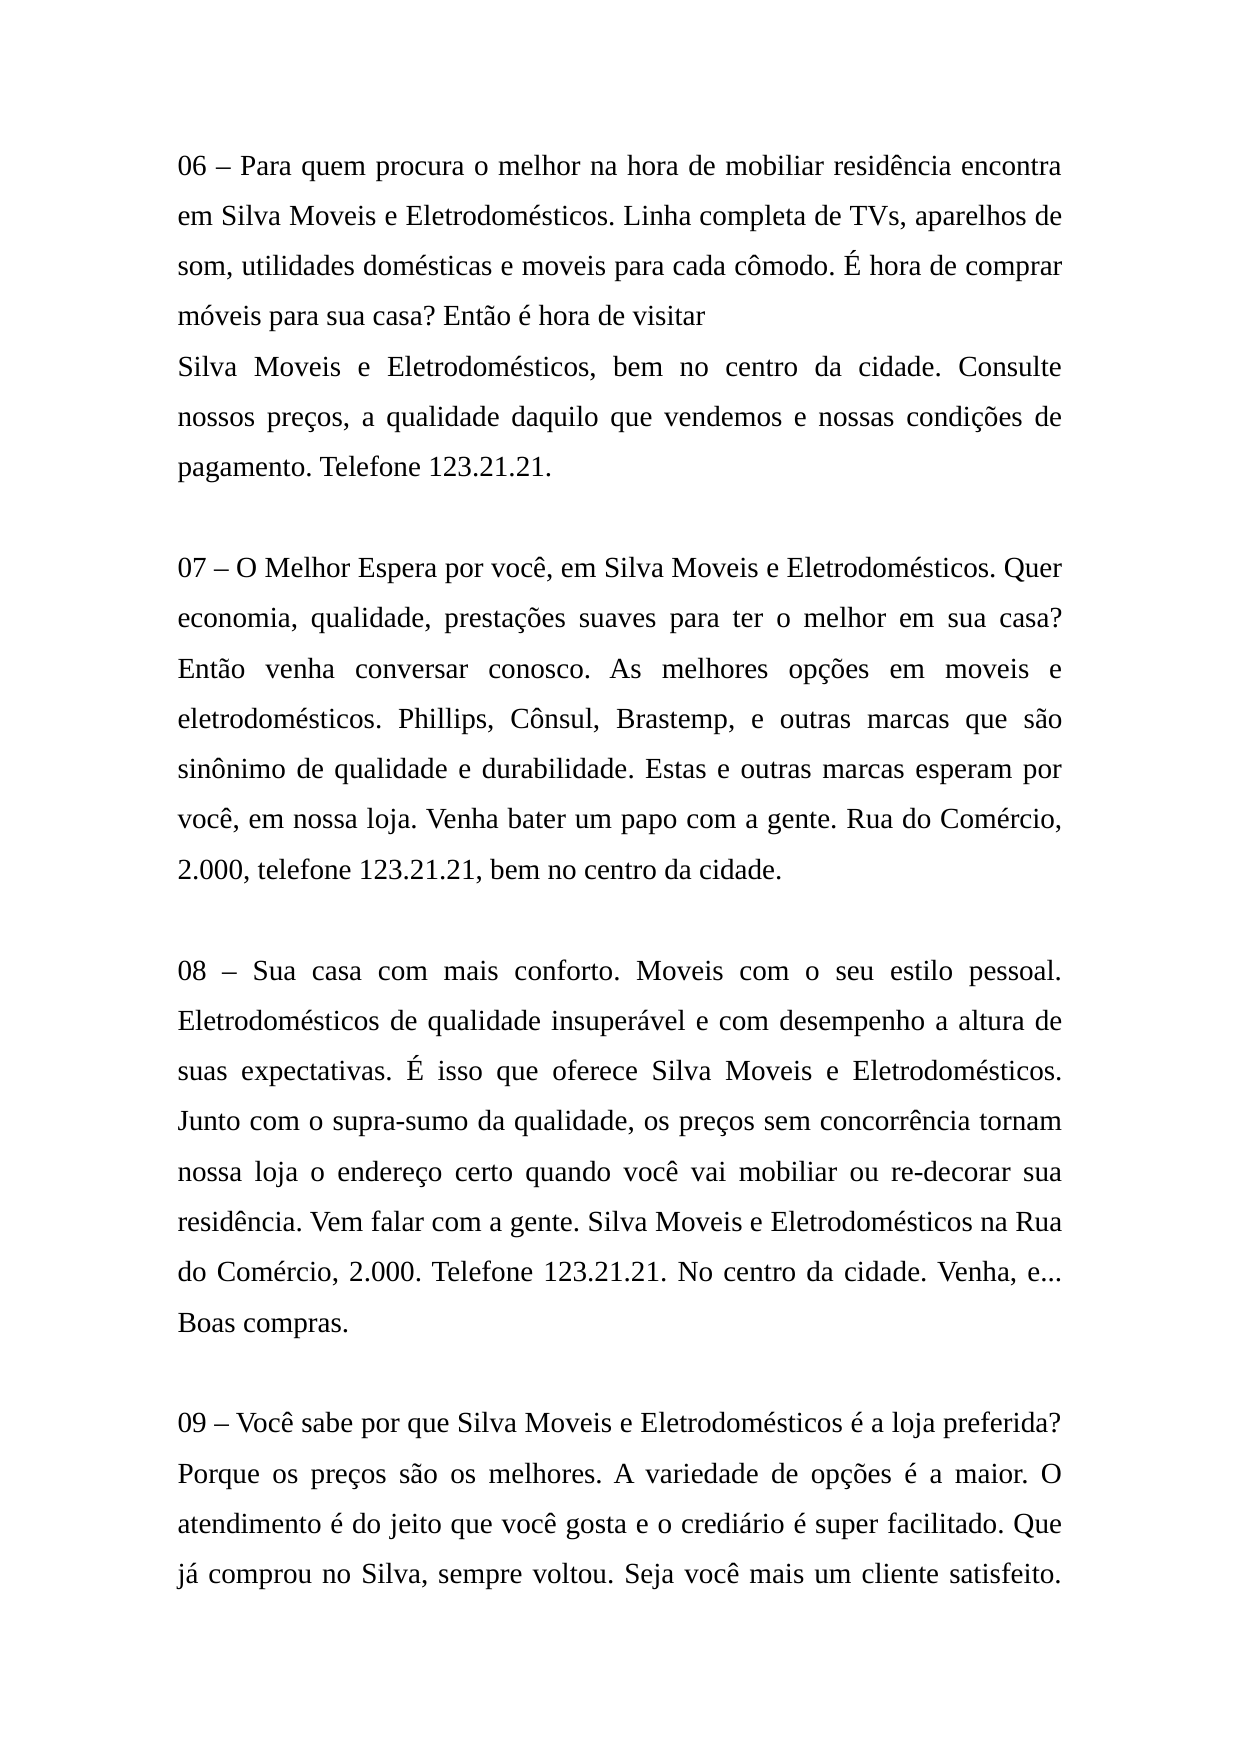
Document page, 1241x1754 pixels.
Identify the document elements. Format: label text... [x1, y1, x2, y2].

text 06 – Para quem procura o melhor na hora de mobiliar residência encontra em Silva Moveis e Eletrodomésticos. Linha completa de TVs, aparelhos de som, utilidades domésticas e moveis para cada cômodo. É hora de comprar móveis para sua casa? Então é hora de visitar [177, 148, 1063, 332]
text 08 – Sua casa com mais conforto. Moveis com o seu estilo pessoal. Eletrodomésticos de qualidade insuperável e com desempenho a altura de suas expectativas. É isso que oferece Silva Moveis e Eletrodomésticos. Junto com o supra-sumo da qualidade, os preços sem concorrência tornam nossa loja o endereço certo quando você vai mobiliar ou re-decorar sua residência. Vem falar com a gente. Silva Moveis e Eletrodomésticos na Rua do Comércio, 2.000. Telefone 123.21.21. No centro da cidade. Venha, e... Boas compras. [177, 953, 1063, 1338]
text 07 – O Melhor Espera por você, em Silva Moveis e Eletrodomésticos. Quer economia, qualidade, prestações suaves para ter o melhor em sua casa? Então venha conversar conosco. As melhores opções em moveis e eletrodomésticos. Phillips, Cônsul, Brastemp, e outras marcas que são sinônimo de qualidade e durabilidade. Estas e outras marcas esperam por você, em nossa loja. Venha bater um papo com a gente. Rua do Comércio, 2.000, telefone 123.21.21, bem no centro da cidade. [177, 550, 1063, 886]
text Silva Moveis e Eletrodomésticos, bem no centro da cidade. Consulte nossos preços, a qualidade daquilo que vendemos e nossas condições de pagamento. Telefone 123.21.21. [177, 349, 1063, 483]
text 09 – Você sabe por que Silva Moveis e Eletrodomésticos é a loja preferida? Porque os preços são os melhores. A variedade de opções é a maior. O atendimento é do jeito que você gosta e o crediário é super facilitado. Que já comprou no Silva, sempre voltou. Seja você mais um cliente satisfeito. [177, 1405, 1063, 1590]
